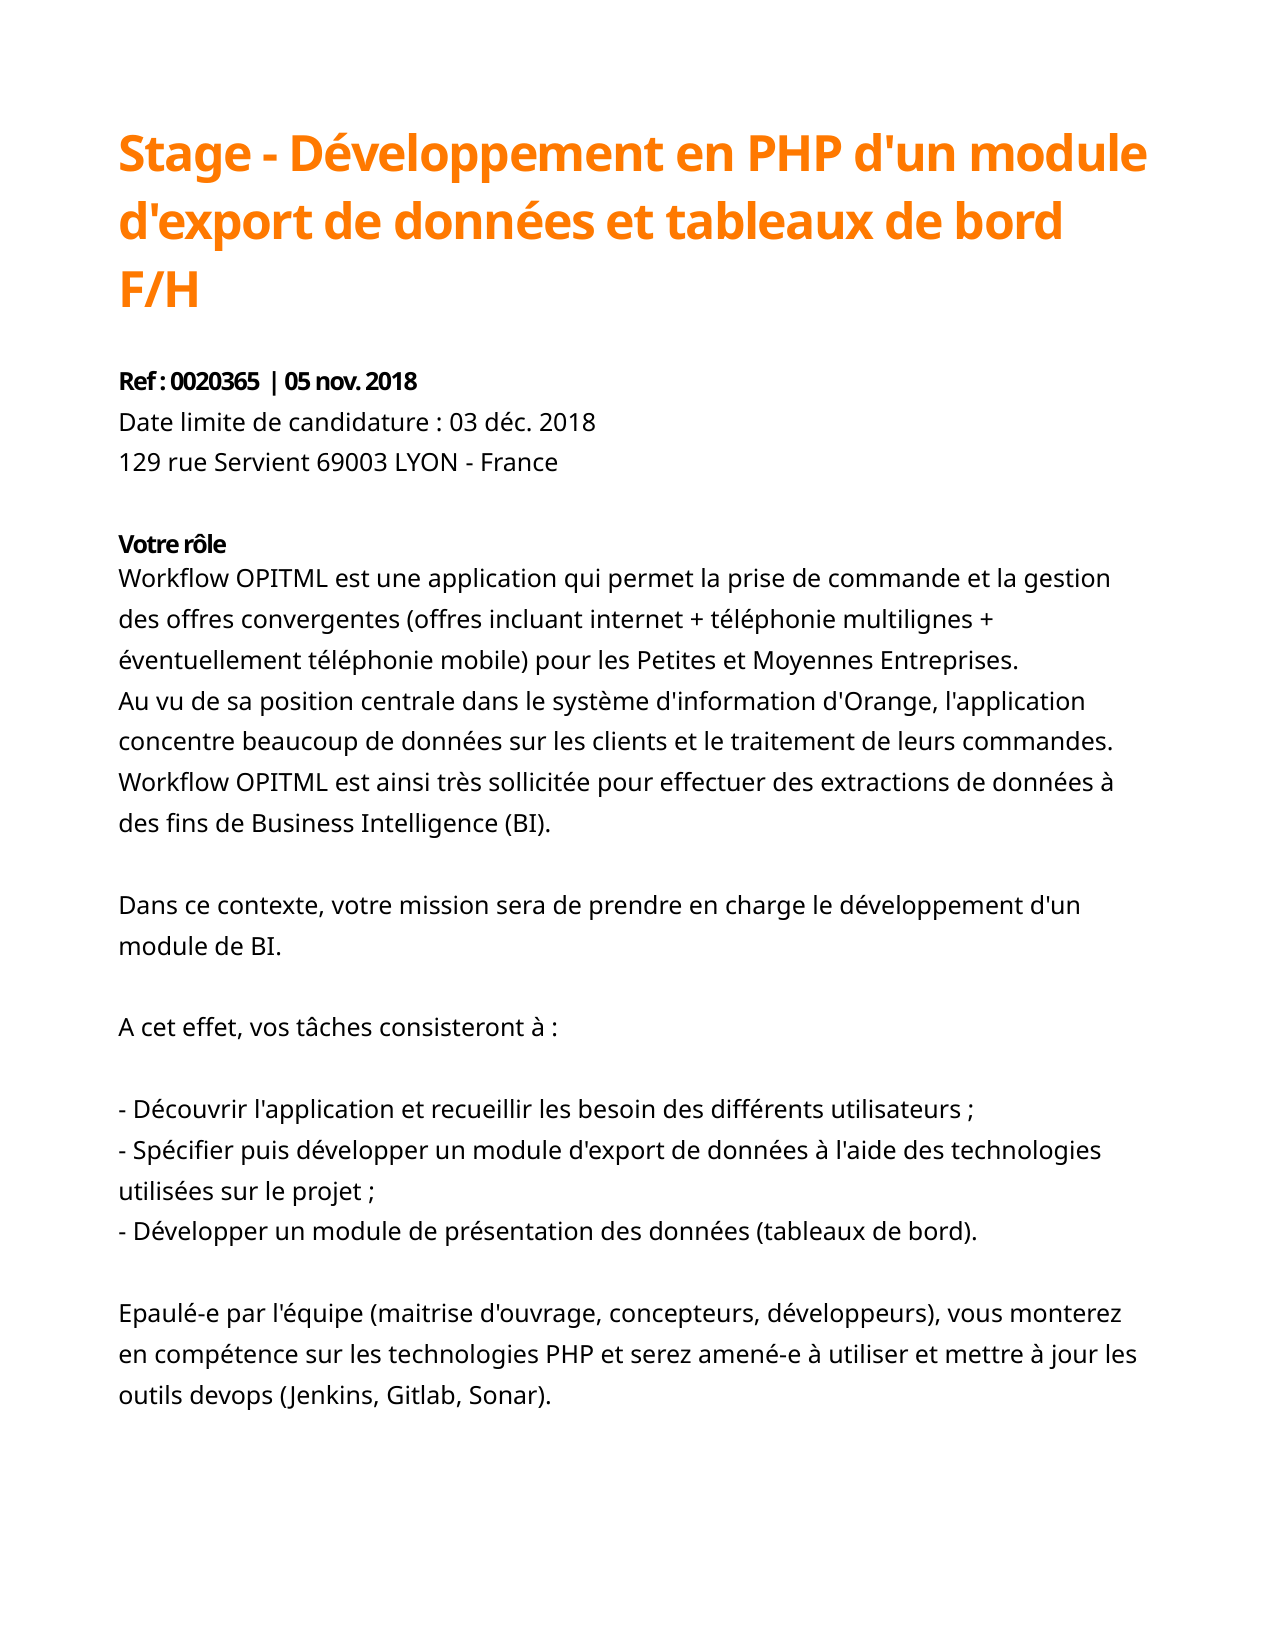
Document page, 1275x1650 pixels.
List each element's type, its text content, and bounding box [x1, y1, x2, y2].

subtitle Stage - Développement en PHP d'un module d'export de données et tableaux de bord F/H [118, 118, 1157, 322]
text Date limite de candidature : 03 déc. 2018 [118, 404, 1157, 438]
text Workflow OPITML est une application qui permet la prise de commande et la gestion des offres convergentes (offres incluant internet + téléphonie multilignes + éventuellement téléphonie mobile) pour les Petites et Moyennes Entreprises. Au vu de sa position centrale dans le système d'information d'Orange, l'application concentre beaucoup de données sur les clients et le traitement de leurs commandes. Workflow OPITML est ainsi très sollicitée pour effectuer des extractions de données à des fins de Business Intelligence (BI). Dans ce contexte, votre mission sera de prendre en charge le développement d'un module de BI. A cet effet, vos tâches consisteront à : - Découvrir l'application et recueillir les besoin des différents utilisateurs ; - Spécifier puis développer un module d'export de données à l'aide des technologies utilisées sur le projet ; - Développer un module de présentation des données (tableaux de bord). Epaulé-e par l'équipe (maitrise d'ouvrage, concepteurs, développeurs), vous monterez en compétence sur les technologies PHP et serez amené-e à utiliser et mettre à jour les outils devops (Jenkins, Gitlab, Sonar). [118, 561, 1157, 1411]
text 129 rue Servient 69003 LYON - France [118, 445, 1157, 479]
text Ref : 0020365 | 05 nov. 2018 [118, 363, 1157, 397]
subtitle Votre rôle [118, 527, 1157, 561]
